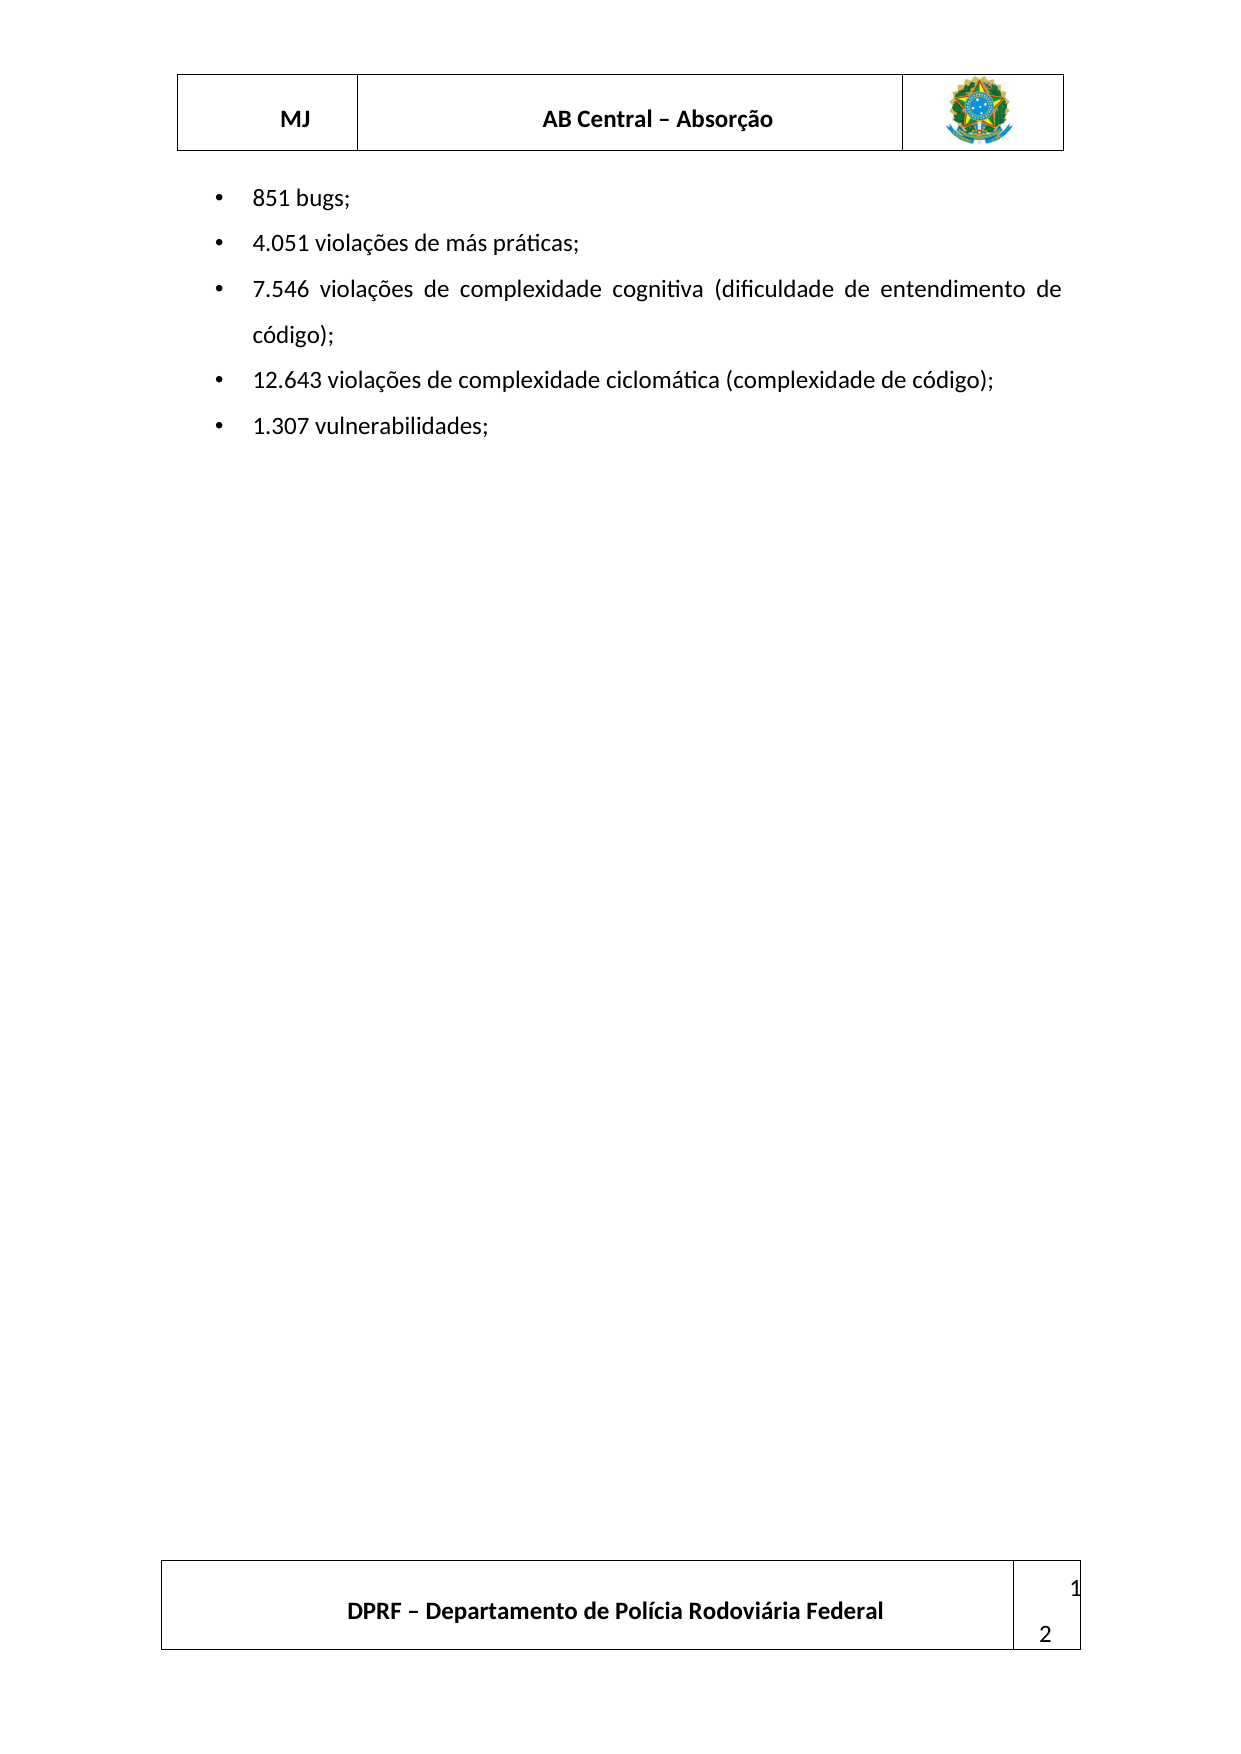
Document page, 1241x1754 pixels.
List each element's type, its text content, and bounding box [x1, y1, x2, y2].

list 1.307 vulnerabilidades; [215, 410, 1063, 441]
list 851 bugs; [215, 182, 1063, 212]
list 7.546 violações de complexidade cognitiva (dificuldade de entendimento de código); [215, 273, 1063, 349]
list 4.051 violações de más práticas; [215, 227, 1063, 258]
picture [944, 75, 1020, 149]
list 12.643 violações de complexidade ciclomática (complexidade de código); [215, 364, 1063, 395]
